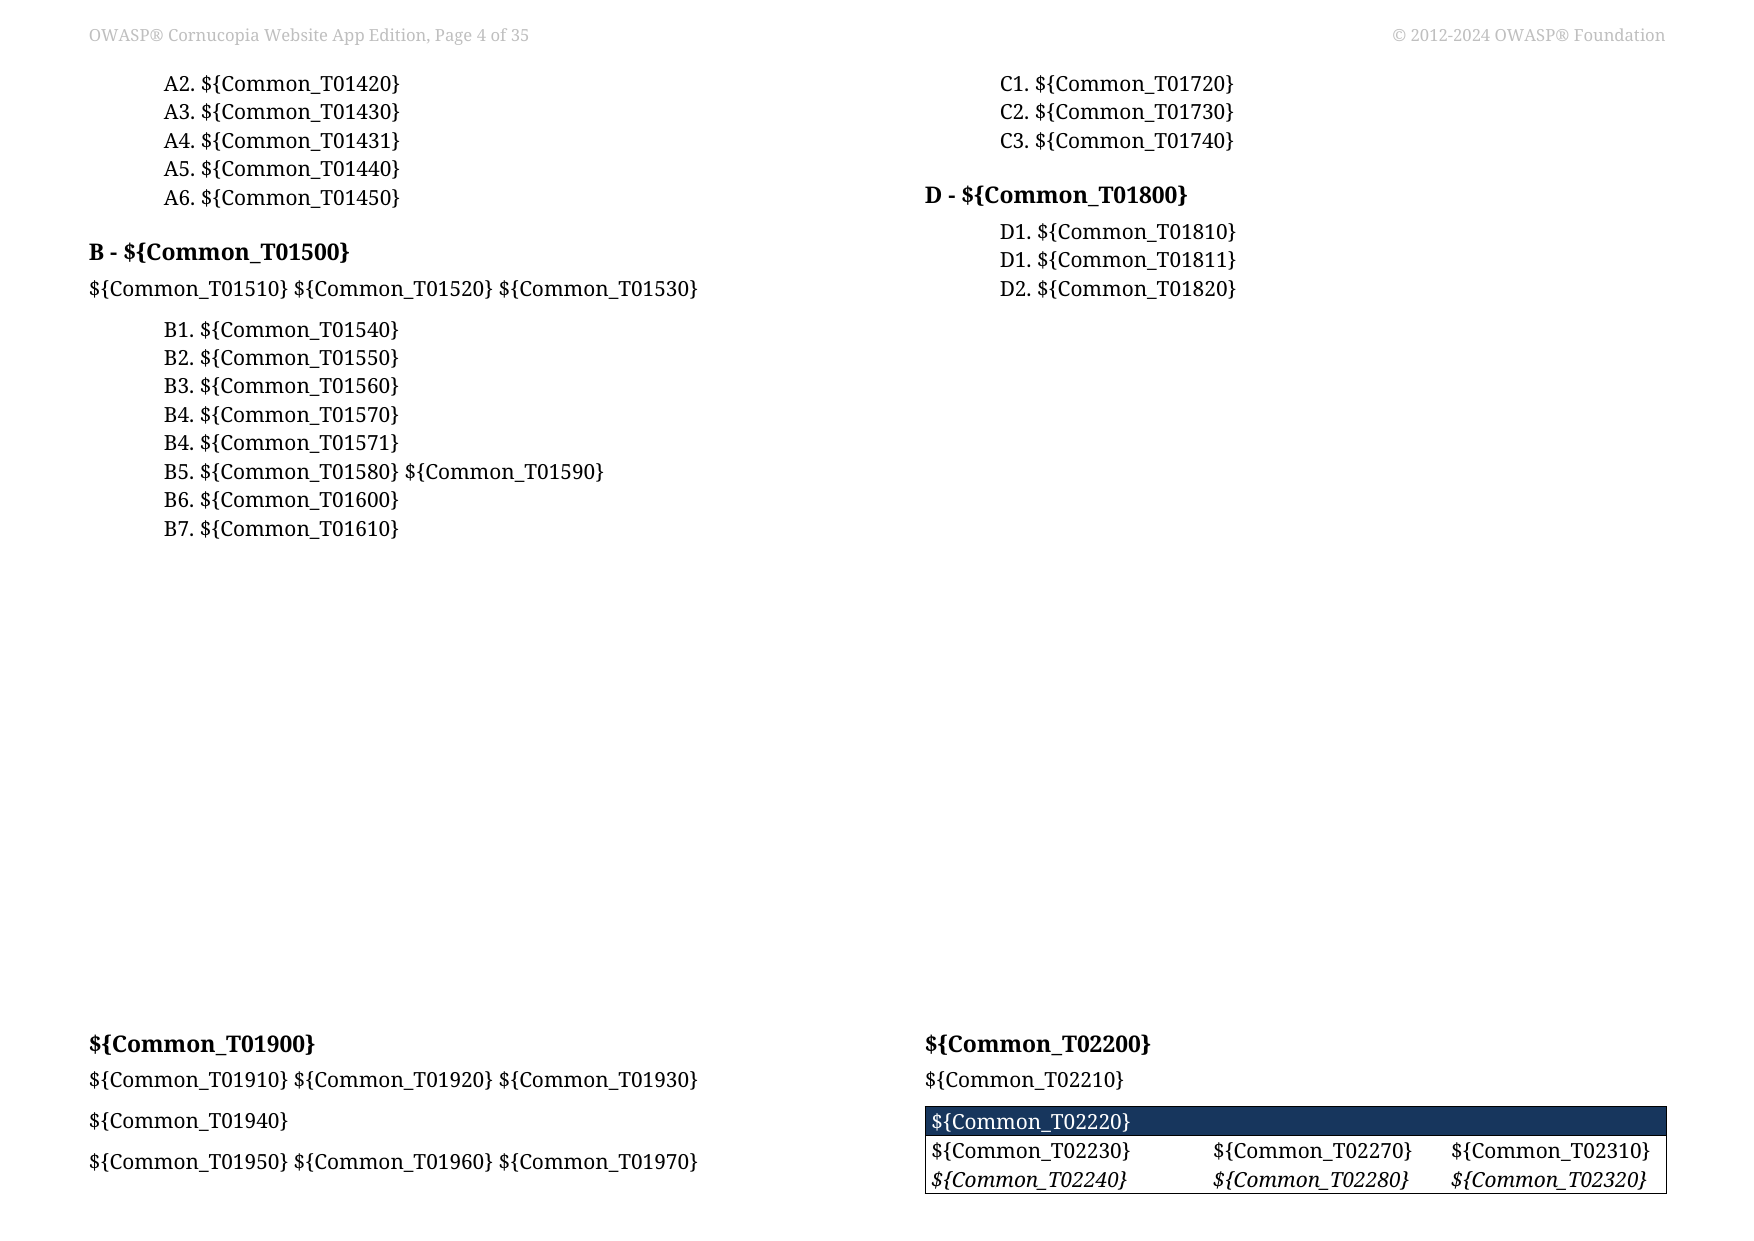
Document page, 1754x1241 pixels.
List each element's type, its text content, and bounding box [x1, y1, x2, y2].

table_cell ${Common_T02270} ${Common_T02280} [1207, 1136, 1445, 1193]
table_cell ${Common_T02230} ${Common_T02240} [926, 1136, 1207, 1193]
table_cell [856, 1028, 913, 1211]
table_header ${Common_T02220} [926, 1107, 1666, 1135]
table_cell ${Common_T02200} ${Common_T02210} [913, 1028, 1677, 1211]
table_cell A2. ${Common_T01420} A3. ${Common_T01430} A4. ${Common_T01431} A5. ${Common_T01440} A6. ${Common_T01450} B - ${Common_T01500} ${Common_T01510} ${Common_T01520} ${Common_T01530} B1. ${Common_T01540} B2. ${Common_T01550} B3. ${Common_T01560} B4. ${Common_T01570} B4. ${Common_T01571} B5. ${Common_T01580} ${Common_T01590} B6. ${Common_T01600} B7. ${Common_T01610} [78, 69, 856, 1027]
table_cell [856, 69, 913, 1027]
table_cell C1. ${Common_T01720} C2. ${Common_T01730} C3. ${Common_T01740} D - ${Common_T01800} D1. ${Common_T01810} D1. ${Common_T01811} D2. ${Common_T01820} [913, 69, 1677, 1027]
table_cell ${Common_T02310} ${Common_T02320} [1445, 1136, 1666, 1193]
table_cell ${Common_T01900} ${Common_T01910} ${Common_T01920} ${Common_T01930} ${Common_T01940} ${Common_T01950} ${Common_T01960} ${Common_T01970} [78, 1028, 856, 1211]
